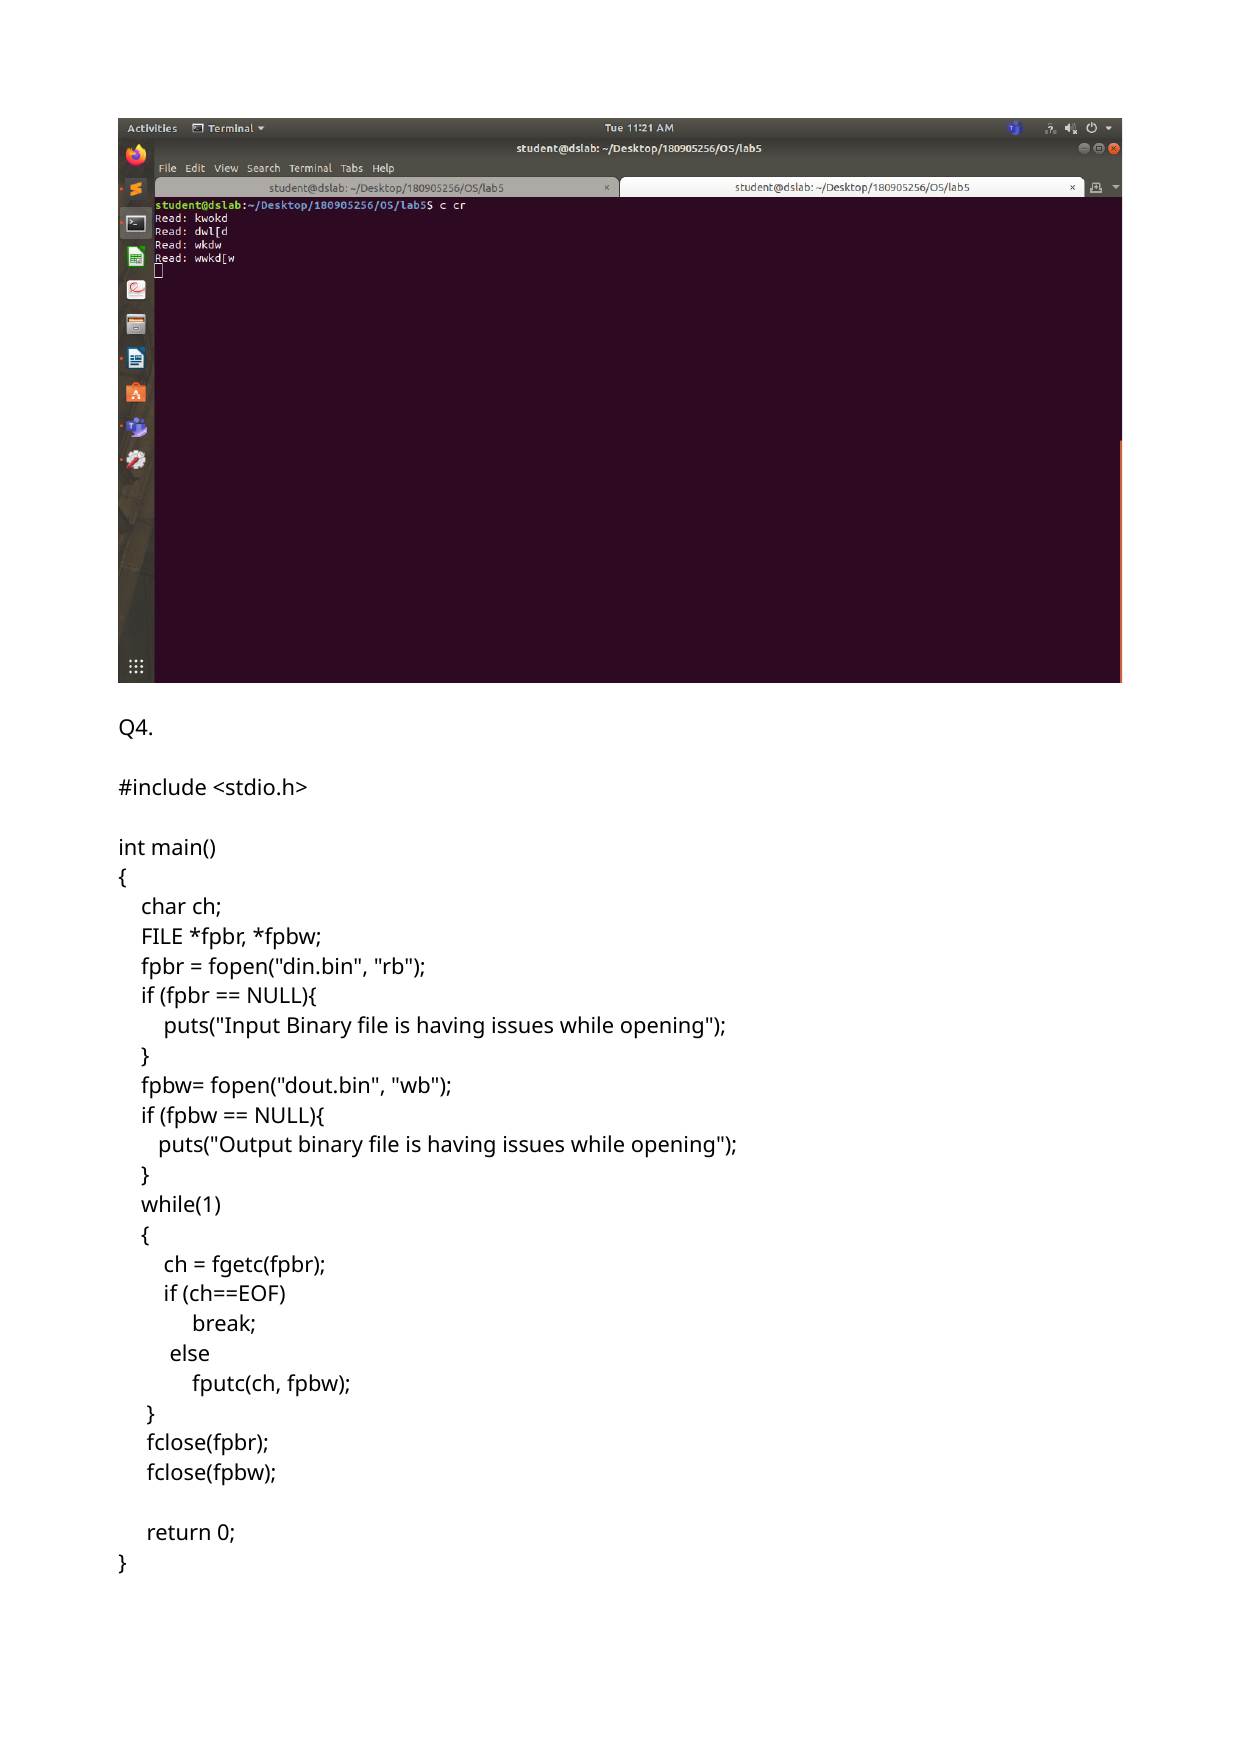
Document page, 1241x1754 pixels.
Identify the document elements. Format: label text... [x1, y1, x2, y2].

text else [118, 1338, 1122, 1368]
text } [118, 1040, 1122, 1070]
text #include <stdio.h> [118, 772, 1122, 802]
text ch = fgetc(fpbr); [118, 1248, 1122, 1278]
text while(1) [118, 1189, 1122, 1219]
text fclose(fpbr); [118, 1427, 1122, 1457]
text } [118, 1397, 1122, 1427]
text int main() [118, 831, 1122, 861]
text fclose(fpbw); [118, 1457, 1122, 1487]
text fpbr = fopen("din.bin", "rb"); [118, 951, 1122, 980]
text fpbw= fopen("dout.bin", "wb"); [118, 1070, 1122, 1099]
text FILE *fpbr, *fpbw; [118, 921, 1122, 951]
picture [118, 118, 1123, 683]
text } [118, 1546, 1122, 1576]
text if (fpbr == NULL){ [118, 980, 1122, 1010]
text puts("Input Binary file is having issues while opening"); [118, 1010, 1122, 1040]
text { [118, 861, 1122, 891]
text { [118, 1219, 1122, 1248]
text if (ch==EOF) [118, 1278, 1122, 1308]
text puts("Output binary file is having issues while opening"); [118, 1129, 1122, 1159]
text if (fpbw == NULL){ [118, 1099, 1122, 1129]
text } [118, 1159, 1122, 1189]
text break; [118, 1308, 1122, 1338]
text char ch; [118, 891, 1122, 921]
text fputc(ch, fpbw); [118, 1368, 1122, 1397]
text return 0; [118, 1517, 1122, 1546]
text Q4. [118, 712, 1122, 742]
